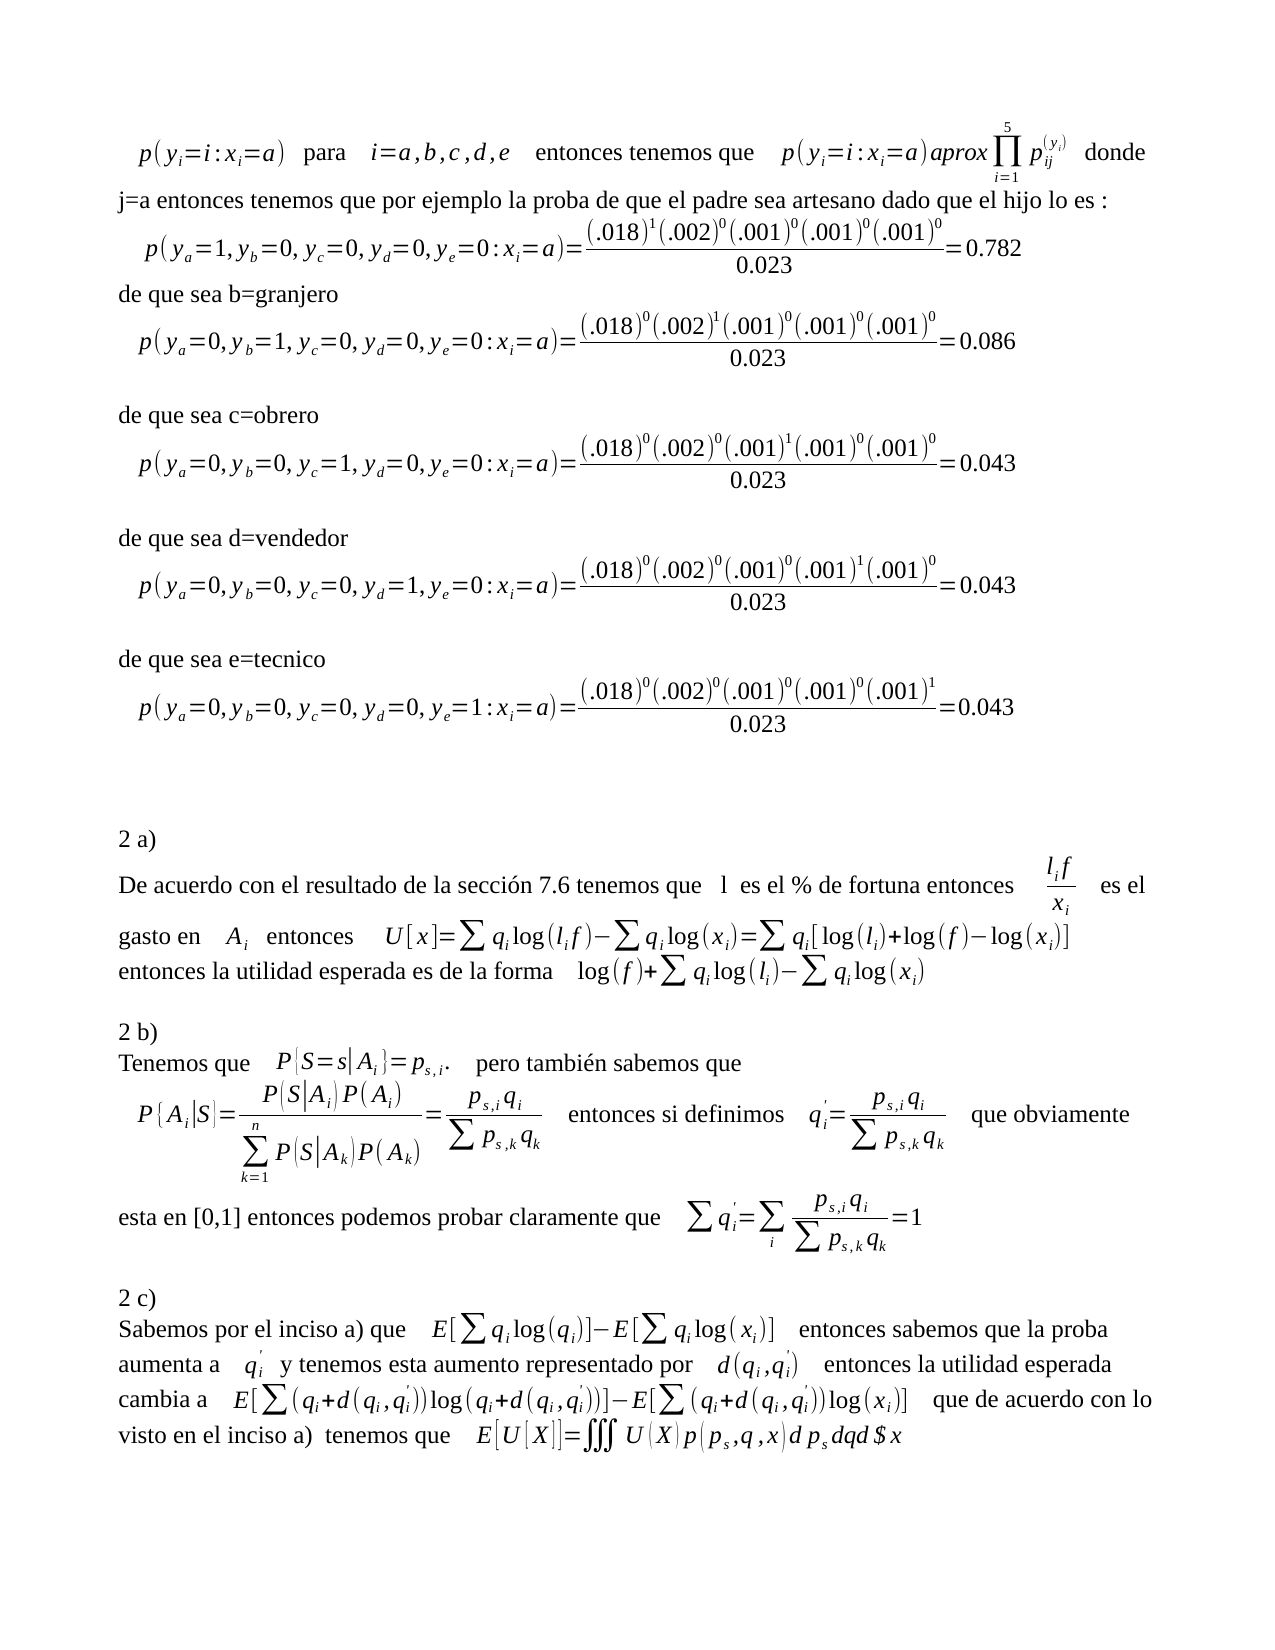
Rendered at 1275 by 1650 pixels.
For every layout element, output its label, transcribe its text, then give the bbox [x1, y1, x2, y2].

text de que sea e=tecnico [118, 644, 1157, 673]
text de que sea d=vendedor [118, 523, 1157, 551]
text De acuerdo con el resultado de la sección 7.6 tenemos que l es el % de fortuna entonces es el gasto en entonces entonces la utilidad esperada es de la forma [118, 853, 1157, 989]
text 2 c) [118, 1283, 1157, 1312]
text de que sea c=obrero [118, 401, 1157, 429]
text Sabemos por el inciso a) que entonces sabemos que la proba aumenta a y tenemos esta aumento representado por entonces la utilidad esperada cambia a que de acuerdo con lo visto en el inciso a) tenemos que [118, 1312, 1157, 1455]
text 2 a) [118, 824, 1157, 853]
text de que sea b=granjero [118, 279, 1157, 307]
text para entonces tenemos que donde j=a entonces tenemos que por ejemplo la proba de que el padre sea artesano dado que el hijo lo es : [118, 118, 1157, 214]
text 2 b) [118, 1017, 1157, 1046]
text Tenemos que pero también sabemos que entonces si definimos que obviamente esta en [0,1] entonces podemos probar claramente que [118, 1046, 1157, 1254]
